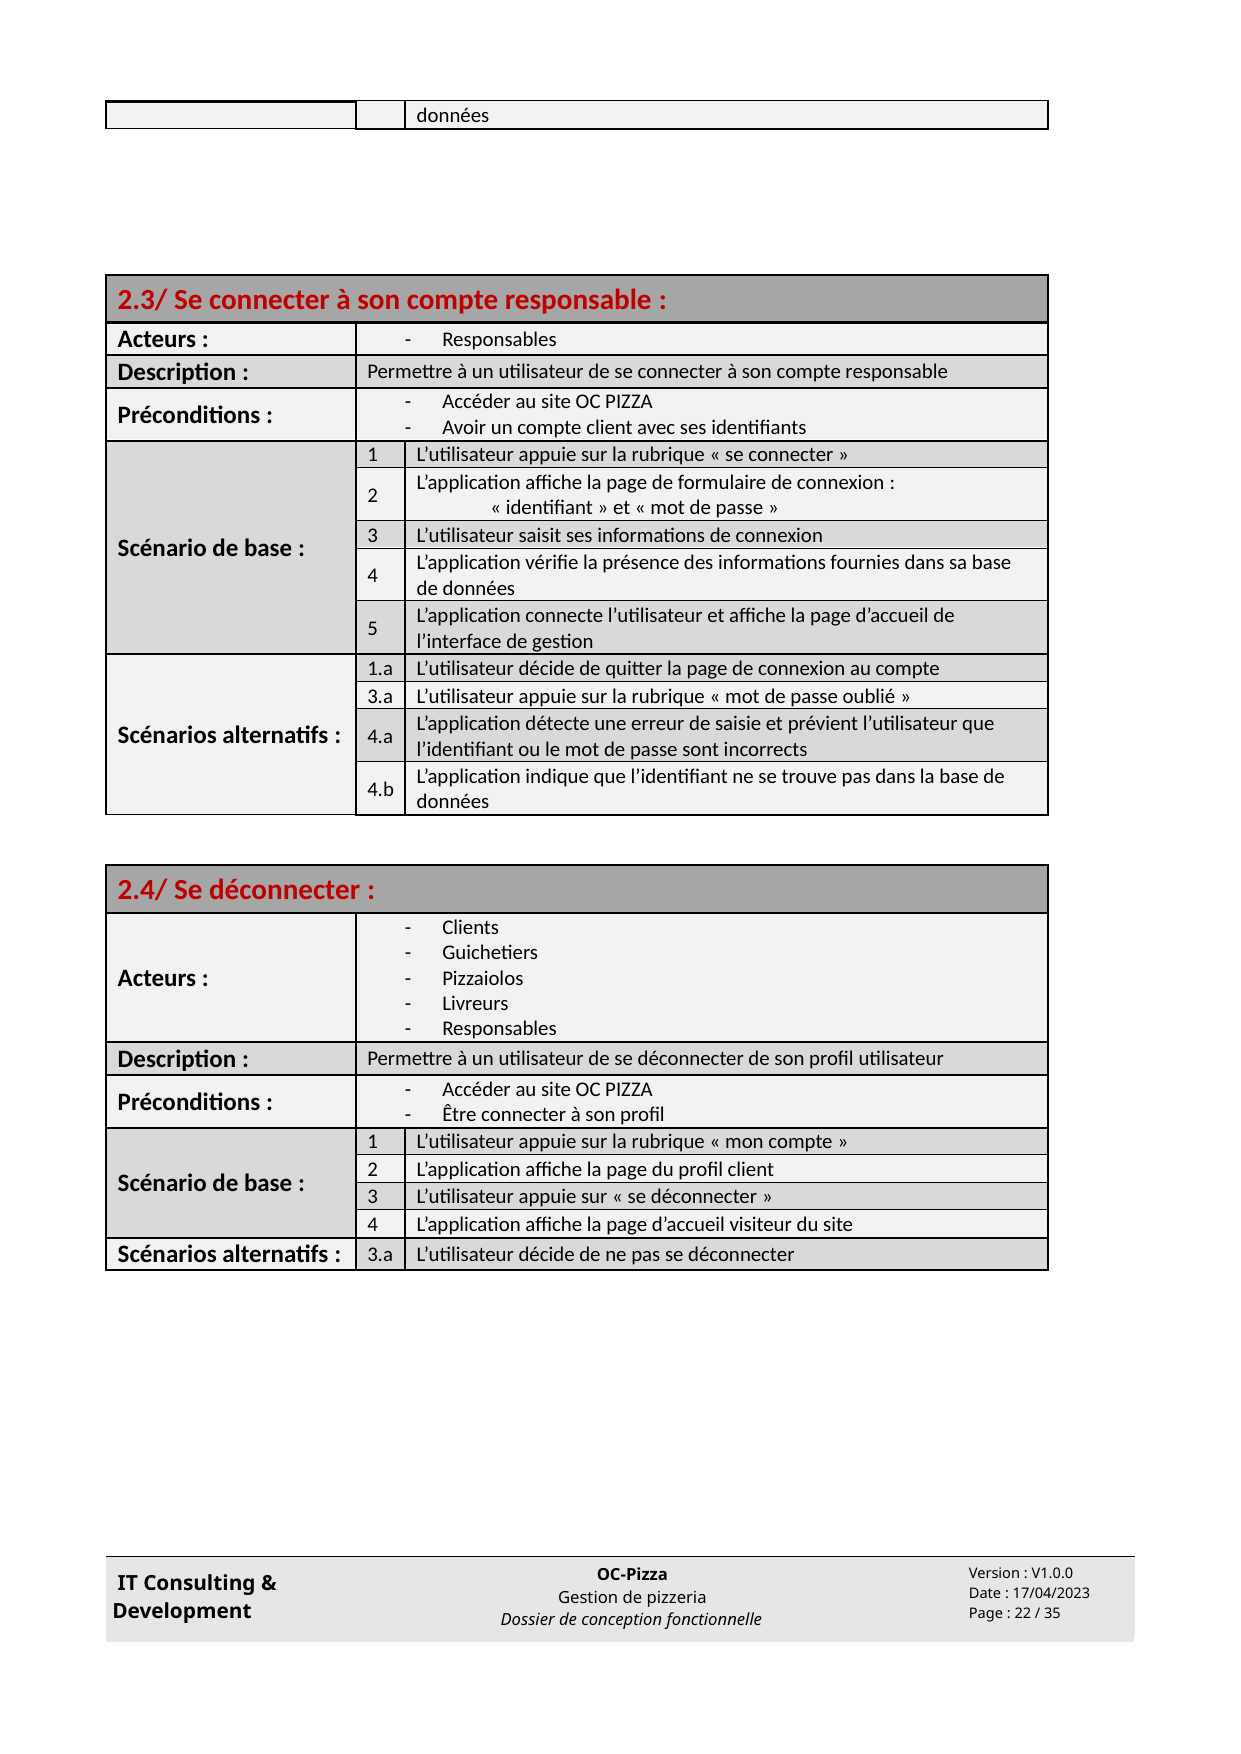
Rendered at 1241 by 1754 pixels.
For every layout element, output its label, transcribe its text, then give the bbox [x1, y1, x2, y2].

table_cell Permettre à un utilisateur de se connecter à son compte responsable [357, 356, 1047, 387]
table_cell Préconditions : [107, 389, 355, 439]
table_cell 4 [357, 549, 404, 600]
table_cell Description : [107, 356, 355, 387]
table_cell L’utilisateur décide de ne pas se déconnecter [406, 1239, 1047, 1269]
table_cell Accéder au site OC PIZZA Être connecter à son profil [357, 1076, 1047, 1127]
table_cell 3 [357, 1183, 404, 1209]
table_cell 2 [357, 468, 404, 520]
table_cell 4.b [357, 762, 404, 814]
table_cell L’application connecte l’utilisateur et affiche la page d’accueil de l’interface de gestion [406, 601, 1047, 653]
table_cell L’application détecte une erreur de saisie et prévient l’utilisateur que l’identifiant ou le mot de passe sont incorrects [406, 709, 1047, 761]
table_cell Scénarios alternatifs : [107, 655, 355, 814]
table_cell L’application vérifie la présence des informations fournies dans sa base de données [406, 549, 1047, 600]
table_cell Acteurs : [107, 324, 355, 354]
table_cell L’application affiche la page du profil client [406, 1155, 1047, 1182]
table_cell L’utilisateur appuie sur la rubrique « se connecter » [406, 442, 1047, 467]
table_cell 4 [357, 1210, 404, 1237]
table_cell 2 [357, 1155, 404, 1182]
table_cell 3.a [357, 1239, 404, 1269]
table_cell Préconditions : [107, 1076, 355, 1127]
table_cell Responsables [357, 324, 1047, 354]
table_cell [357, 101, 404, 128]
table_cell Description : [107, 1043, 355, 1074]
table_cell L’utilisateur décide de quitter la page de connexion au compte [406, 655, 1047, 681]
table_cell données [406, 101, 1047, 128]
table_cell [107, 103, 355, 128]
table_cell 1 [357, 1129, 404, 1154]
table_cell 3 [357, 521, 404, 547]
table_cell 4.a [357, 709, 404, 761]
table_cell Accéder au site OC PIZZA Avoir un compte client avec ses identifiants [357, 389, 1047, 439]
table_cell 1.a [357, 655, 404, 681]
table_cell L’utilisateur saisit ses informations de connexion [406, 521, 1047, 547]
table_cell L’utilisateur appuie sur la rubrique « mon compte » [406, 1129, 1047, 1154]
table_cell L’utilisateur appuie sur la rubrique « mot de passe oublié » [406, 682, 1047, 708]
table_cell Clients Guichetiers Pizzaiolos Livreurs Responsables [357, 914, 1047, 1041]
table_cell 5 [357, 601, 404, 653]
table_cell L’application indique que l’identifiant ne se trouve pas dans la base de données [406, 762, 1047, 814]
table_header 2.3/ Se connecter à son compte responsable : [107, 276, 1047, 321]
table_cell Permettre à un utilisateur de se déconnecter de son profil utilisateur [357, 1043, 1047, 1074]
table_header 2.4/ Se déconnecter : [107, 866, 1047, 912]
table_cell 3.a [357, 682, 404, 708]
table_cell Scénario de base : [107, 1129, 355, 1237]
table_cell Scénario de base : [107, 442, 355, 653]
table_cell Scénarios alternatifs : [107, 1239, 355, 1269]
table_cell 1 [357, 442, 404, 467]
table_cell Acteurs : [107, 914, 355, 1041]
table_cell L’application affiche la page d’accueil visiteur du site [406, 1210, 1047, 1237]
table_cell L’application affiche la page de formulaire de connexion : « identifiant » et « mot de passe » [406, 468, 1047, 520]
table_cell L’utilisateur appuie sur « se déconnecter » [406, 1183, 1047, 1209]
